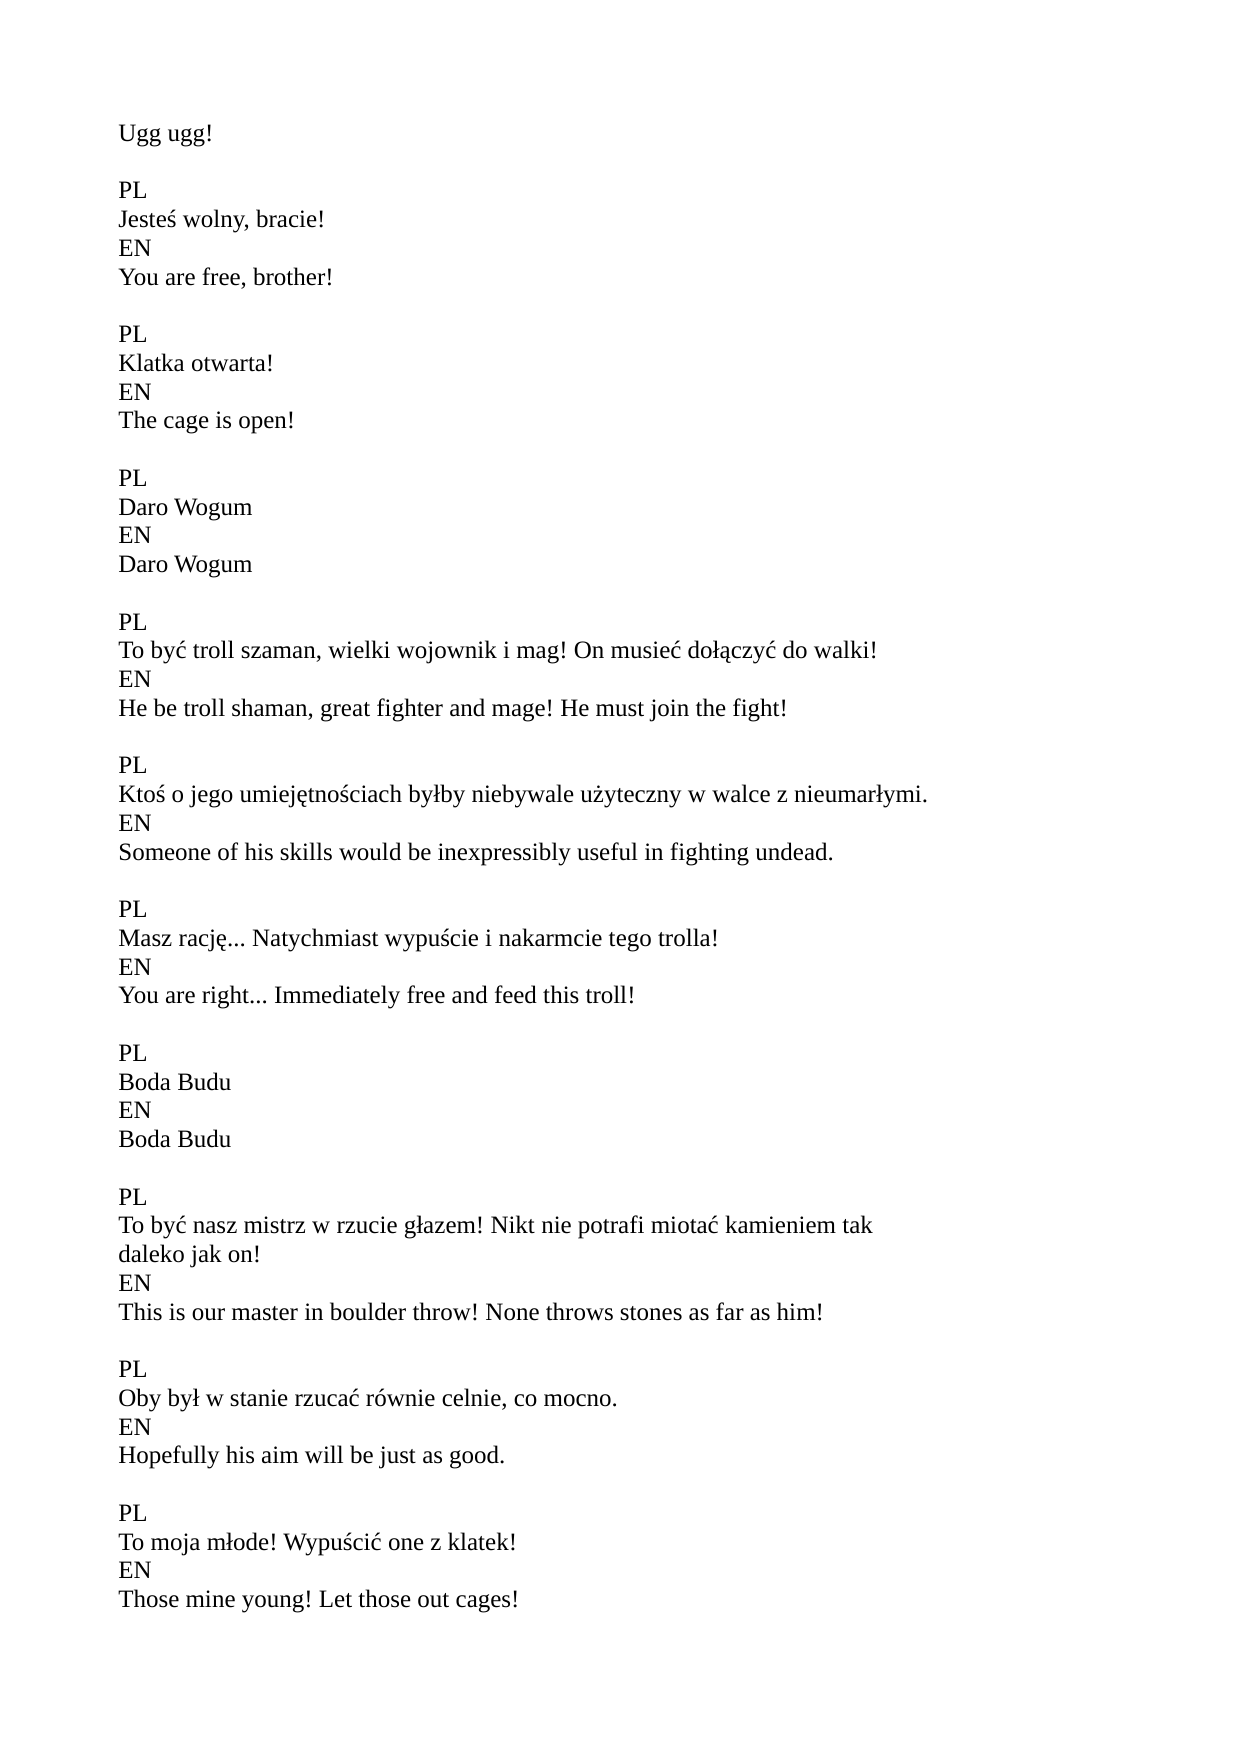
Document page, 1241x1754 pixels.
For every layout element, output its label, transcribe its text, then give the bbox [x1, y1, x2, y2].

text Daro Wogum [118, 549, 1122, 578]
text PL [118, 1182, 1122, 1211]
text PL [118, 894, 1122, 923]
text EN [118, 1412, 1122, 1441]
text Boda Budu [118, 1124, 1122, 1153]
text EN [118, 1096, 1122, 1124]
text Those mine young! Let those out cages! [118, 1584, 1122, 1613]
text EN [118, 1268, 1122, 1297]
text Boda Budu [118, 1067, 1122, 1096]
text Someone of his skills would be inexpressibly useful in fighting undead. [118, 837, 1122, 866]
text PL [118, 1498, 1122, 1527]
text This is our master in boulder throw! None throws stones as far as him! [118, 1297, 1122, 1326]
text Klatka otwarta! [118, 348, 1122, 377]
text You are free, brother! [118, 262, 1122, 291]
text PL [118, 319, 1122, 348]
text Daro Wogum [118, 492, 1122, 521]
text Ktoś o jego umiejętnościach byłby niebywale użyteczny w walce z nieumarłymi. [118, 779, 1122, 808]
text EN [118, 521, 1122, 549]
text EN [118, 664, 1122, 693]
text Oby był w stanie rzucać równie celnie, co mocno. [118, 1383, 1122, 1412]
text EN [118, 233, 1122, 262]
text EN [118, 377, 1122, 406]
text Jesteś wolny, bracie! [118, 204, 1122, 233]
text EN [118, 808, 1122, 837]
text PL [118, 751, 1122, 779]
text PL [118, 176, 1122, 204]
text To moja młode! Wypuścić one z klatek! [118, 1527, 1122, 1556]
text To być nasz mistrz w rzucie głazem! Nikt nie potrafi miotać kamieniem tak [118, 1211, 1122, 1239]
text The cage is open! [118, 406, 1122, 434]
text Hopefully his aim will be just as good. [118, 1441, 1122, 1469]
text PL [118, 1038, 1122, 1067]
text You are right... Immediately free and feed this troll! [118, 981, 1122, 1009]
text PL [118, 463, 1122, 492]
text Masz rację... Natychmiast wypuście i nakarmcie tego trolla! [118, 923, 1122, 952]
text EN [118, 1556, 1122, 1584]
text Ugg ugg! [118, 118, 1122, 147]
text PL [118, 1354, 1122, 1383]
text He be troll shaman, great fighter and mage! He must join the fight! [118, 693, 1122, 722]
text To być troll szaman, wielki wojownik i mag! On musieć dołączyć do walki! [118, 636, 1122, 664]
text EN [118, 952, 1122, 981]
text PL [118, 607, 1122, 636]
text daleko jak on! [118, 1239, 1122, 1268]
